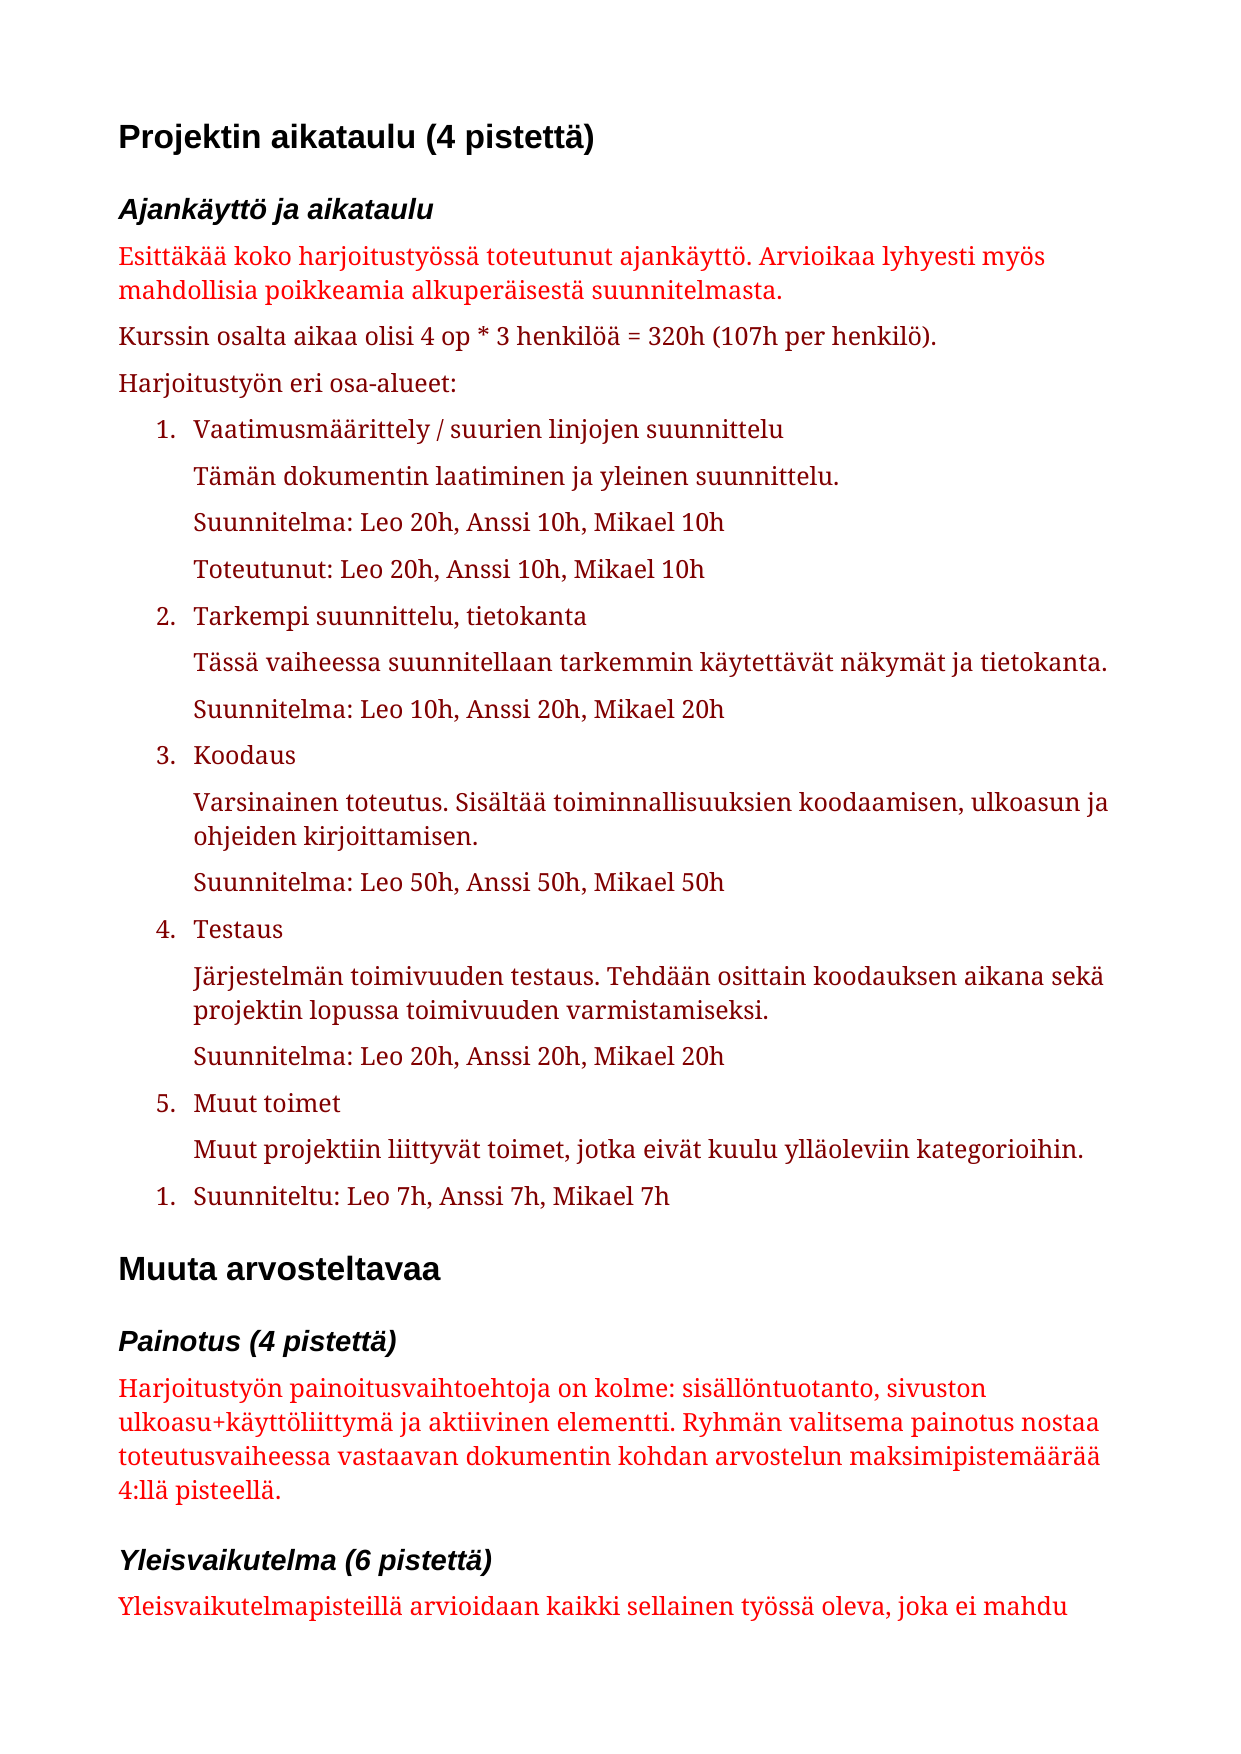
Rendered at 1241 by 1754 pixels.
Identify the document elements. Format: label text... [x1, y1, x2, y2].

list Tässä vaiheessa suunnitellaan tarkemmin käytettävät näkymät ja tietokanta. [156, 645, 1122, 679]
text Yleisvaikutelmapisteillä arvioidaan kaikki sellainen työssä oleva, joka ei mahdu [118, 1589, 1122, 1623]
list Toteutunut: Leo 20h, Anssi 10h, Mikael 10h [156, 552, 1122, 586]
subtitle Yleisvaikutelma (6 pistettä) [118, 1544, 1122, 1577]
list Vaatimusmäärittely / suurien linjojen suunnittelu [156, 412, 1122, 446]
text Harjoitustyön eri osa-alueet: [118, 365, 1122, 399]
list Järjestelmän toimivuuden testaus. Tehdään osittain koodauksen aikana sekä projektin lopussa toimivuuden varmistamiseksi. [156, 958, 1122, 1026]
list Suunnitelma: Leo 50h, Anssi 50h, Mikael 50h [156, 865, 1122, 899]
subtitle Projektin aikataulu (4 pistettä) [118, 118, 1122, 156]
list Testaus [156, 912, 1122, 946]
list Varsinainen toteutus. Sisältää toiminnallisuuksien koodaamisen, ulkoasun ja ohjeiden kirjoittamisen. [156, 784, 1122, 853]
subtitle Muuta arvosteltavaa [118, 1250, 1122, 1288]
subtitle Ajankäyttö ja aikataulu [118, 193, 1122, 226]
subtitle Painotus (4 pistettä) [118, 1325, 1122, 1358]
list Suunnitelma: Leo 10h, Anssi 20h, Mikael 20h [156, 691, 1122, 725]
list Suunniteltu: Leo 7h, Anssi 7h, Mikael 7h [156, 1178, 1122, 1213]
list Suunnitelma: Leo 20h, Anssi 20h, Mikael 20h [156, 1039, 1122, 1073]
text Esittäkää koko harjoitustyössä toteutunut ajankäyttö. Arvioikaa lyhyesti myös mahdollisia poikkeamia alkuperäisestä suunnitelmasta. [118, 238, 1122, 306]
list Tarkempi suunnittelu, tietokanta [156, 598, 1122, 632]
text Harjoitustyön painoitusvaihtoehtoja on kolme: sisällöntuotanto, sivuston ulkoasu+käyttöliittymä ja aktiivinen elementti. Ryhmän valitsema painotus nostaa toteutusvaiheessa vastaavan dokumentin kohdan arvostelun maksimipistemäärää 4:llä pisteellä. [118, 1370, 1122, 1506]
list Koodaus [156, 738, 1122, 772]
list Muut toimet [156, 1085, 1122, 1119]
list Tämän dokumentin laatiminen ja yleinen suunnittelu. [156, 458, 1122, 493]
text Kurssin osalta aikaa olisi 4 op * 3 henkilöä = 320h (107h per henkilö). [118, 319, 1122, 353]
list Muut projektiin liittyvät toimet, jotka eivät kuulu ylläoleviin kategorioihin. [156, 1132, 1122, 1166]
list Suunnitelma: Leo 20h, Anssi 10h, Mikael 10h [156, 505, 1122, 539]
